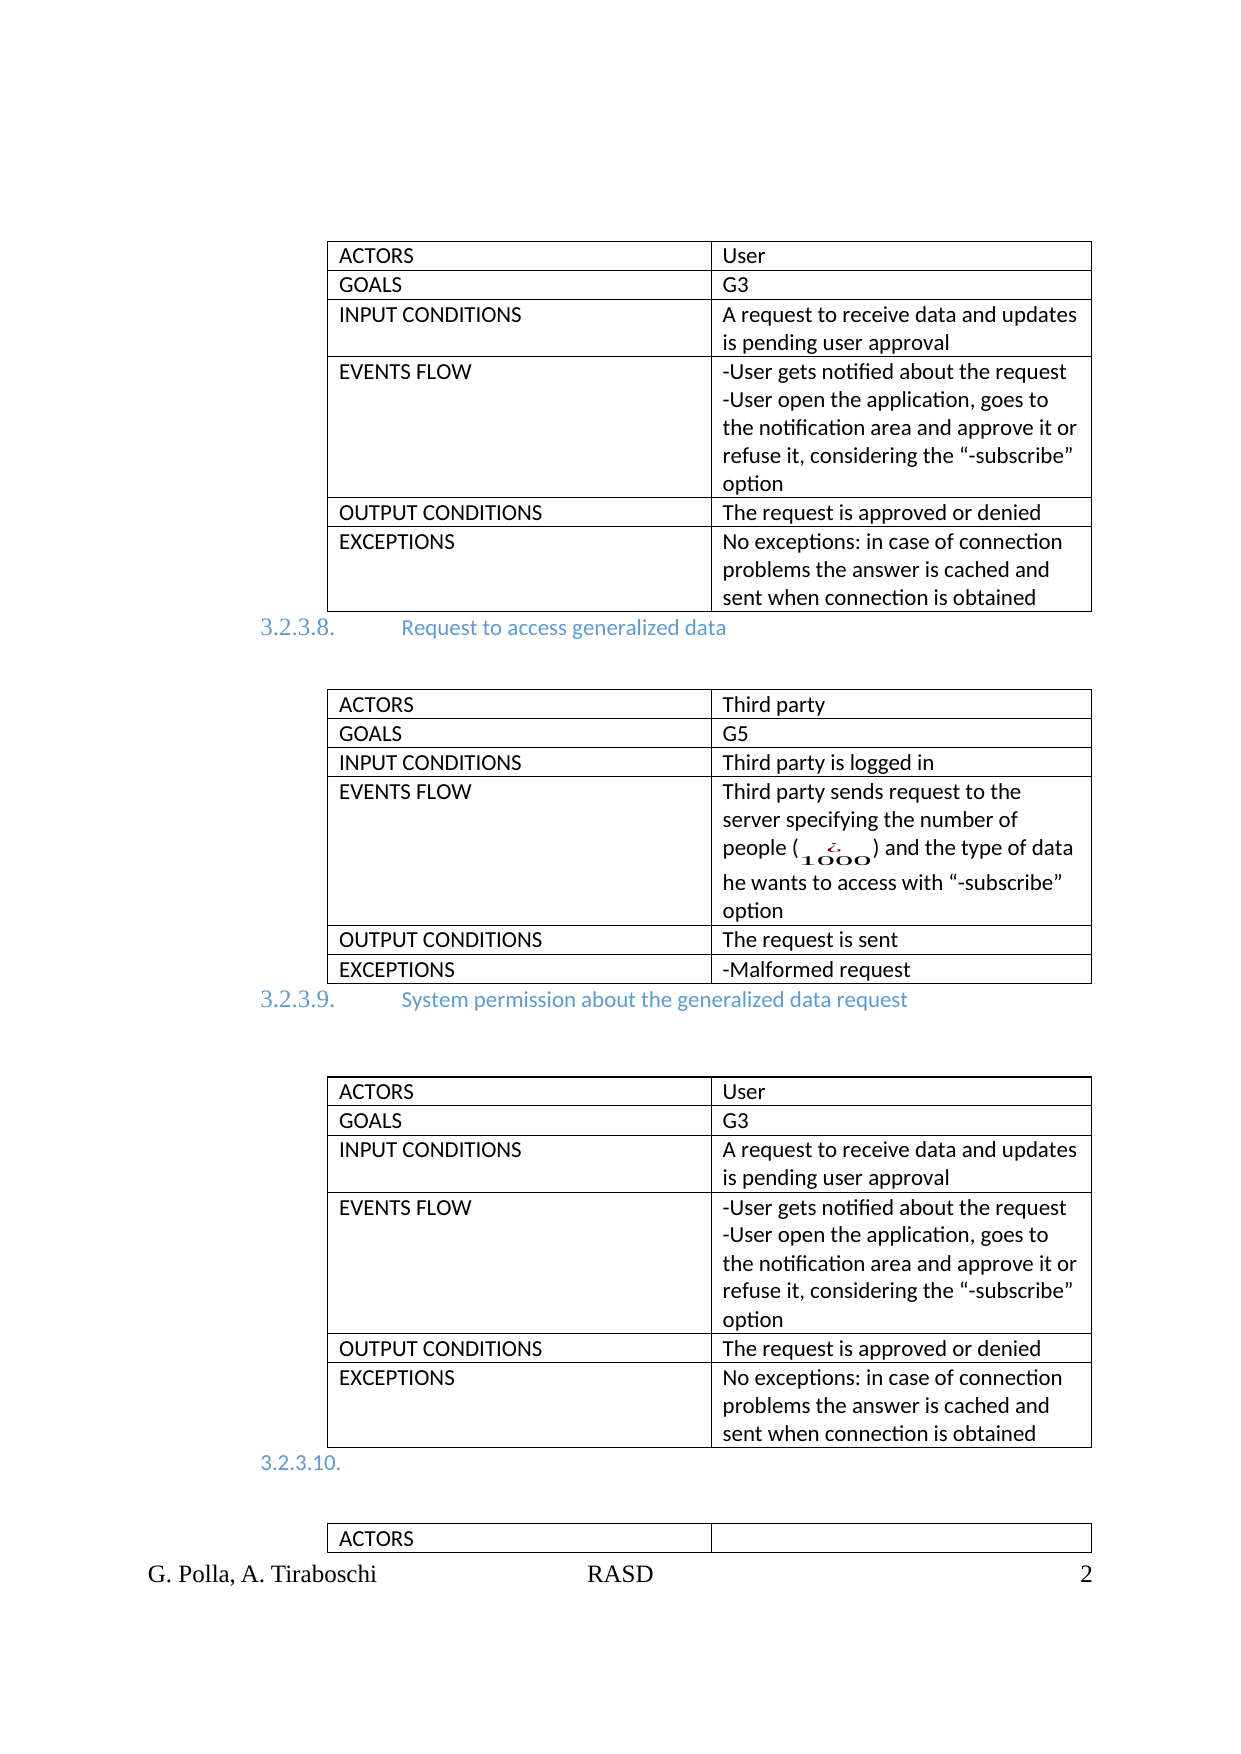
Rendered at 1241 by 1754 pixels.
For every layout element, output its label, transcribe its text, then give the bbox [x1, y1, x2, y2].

table_header ACTORS [328, 242, 711, 269]
table_header Third party [712, 690, 1091, 718]
table_cell The request is sent [712, 926, 1091, 954]
table_header User [712, 242, 1091, 269]
table_cell GOALS [328, 1106, 711, 1134]
list Request to access generalized data [260, 612, 1093, 671]
table_cell -Malformed request [712, 955, 1091, 983]
table_cell Third party sends request to the server specifying the number of people () and the type of data he wants to access with “-subscribe” option [712, 777, 1091, 924]
table_header ACTORS [328, 1078, 711, 1105]
table_cell The request is approved or denied [712, 1334, 1091, 1362]
table_header ACTORS [328, 690, 711, 718]
table_cell The request is approved or denied [712, 498, 1091, 526]
table_cell GOALS [328, 719, 711, 747]
table_cell G5 [712, 719, 1091, 747]
table_cell No exceptions: in case of connection problems the answer is cached and sent when connection is obtained [712, 1363, 1091, 1447]
table_cell INPUT CONDITIONS [328, 748, 711, 776]
table_header User [712, 1078, 1091, 1105]
table_cell A request to receive data and updates is pending user approval [712, 1136, 1091, 1192]
table_cell Third party is logged in [712, 748, 1091, 776]
table_cell EXCEPTIONS [328, 955, 711, 983]
table_cell EVENTS FLOW [328, 777, 711, 924]
table_cell -User gets notified about the request -User open the application, goes to the notification area and approve it or refuse it, considering the “-subscribe” option [712, 357, 1091, 497]
table_cell EXCEPTIONS [328, 527, 711, 611]
list System permission about the generalized data request [260, 984, 1093, 1013]
table_cell No exceptions: in case of connection problems the answer is cached and sent when connection is obtained [712, 527, 1091, 611]
table_cell G3 [712, 271, 1091, 299]
table_cell OUTPUT CONDITIONS [328, 498, 711, 526]
table_cell OUTPUT CONDITIONS [328, 926, 711, 954]
table_cell INPUT CONDITIONS [328, 1136, 711, 1192]
table_cell G3 [712, 1106, 1091, 1134]
table_cell INPUT CONDITIONS [328, 300, 711, 356]
table_cell EVENTS FLOW [328, 1193, 711, 1333]
table_cell EVENTS FLOW [328, 357, 711, 497]
table_cell GOALS [328, 271, 711, 299]
table_cell EXCEPTIONS [328, 1363, 711, 1447]
table_header ACTORS [328, 1524, 711, 1552]
table_cell A request to receive data and updates is pending user approval [712, 300, 1091, 356]
table_header [712, 1524, 1091, 1552]
table_cell -User gets notified about the request -User open the application, goes to the notification area and approve it or refuse it, considering the “-subscribe” option [712, 1193, 1091, 1333]
table_cell OUTPUT CONDITIONS [328, 1334, 711, 1362]
